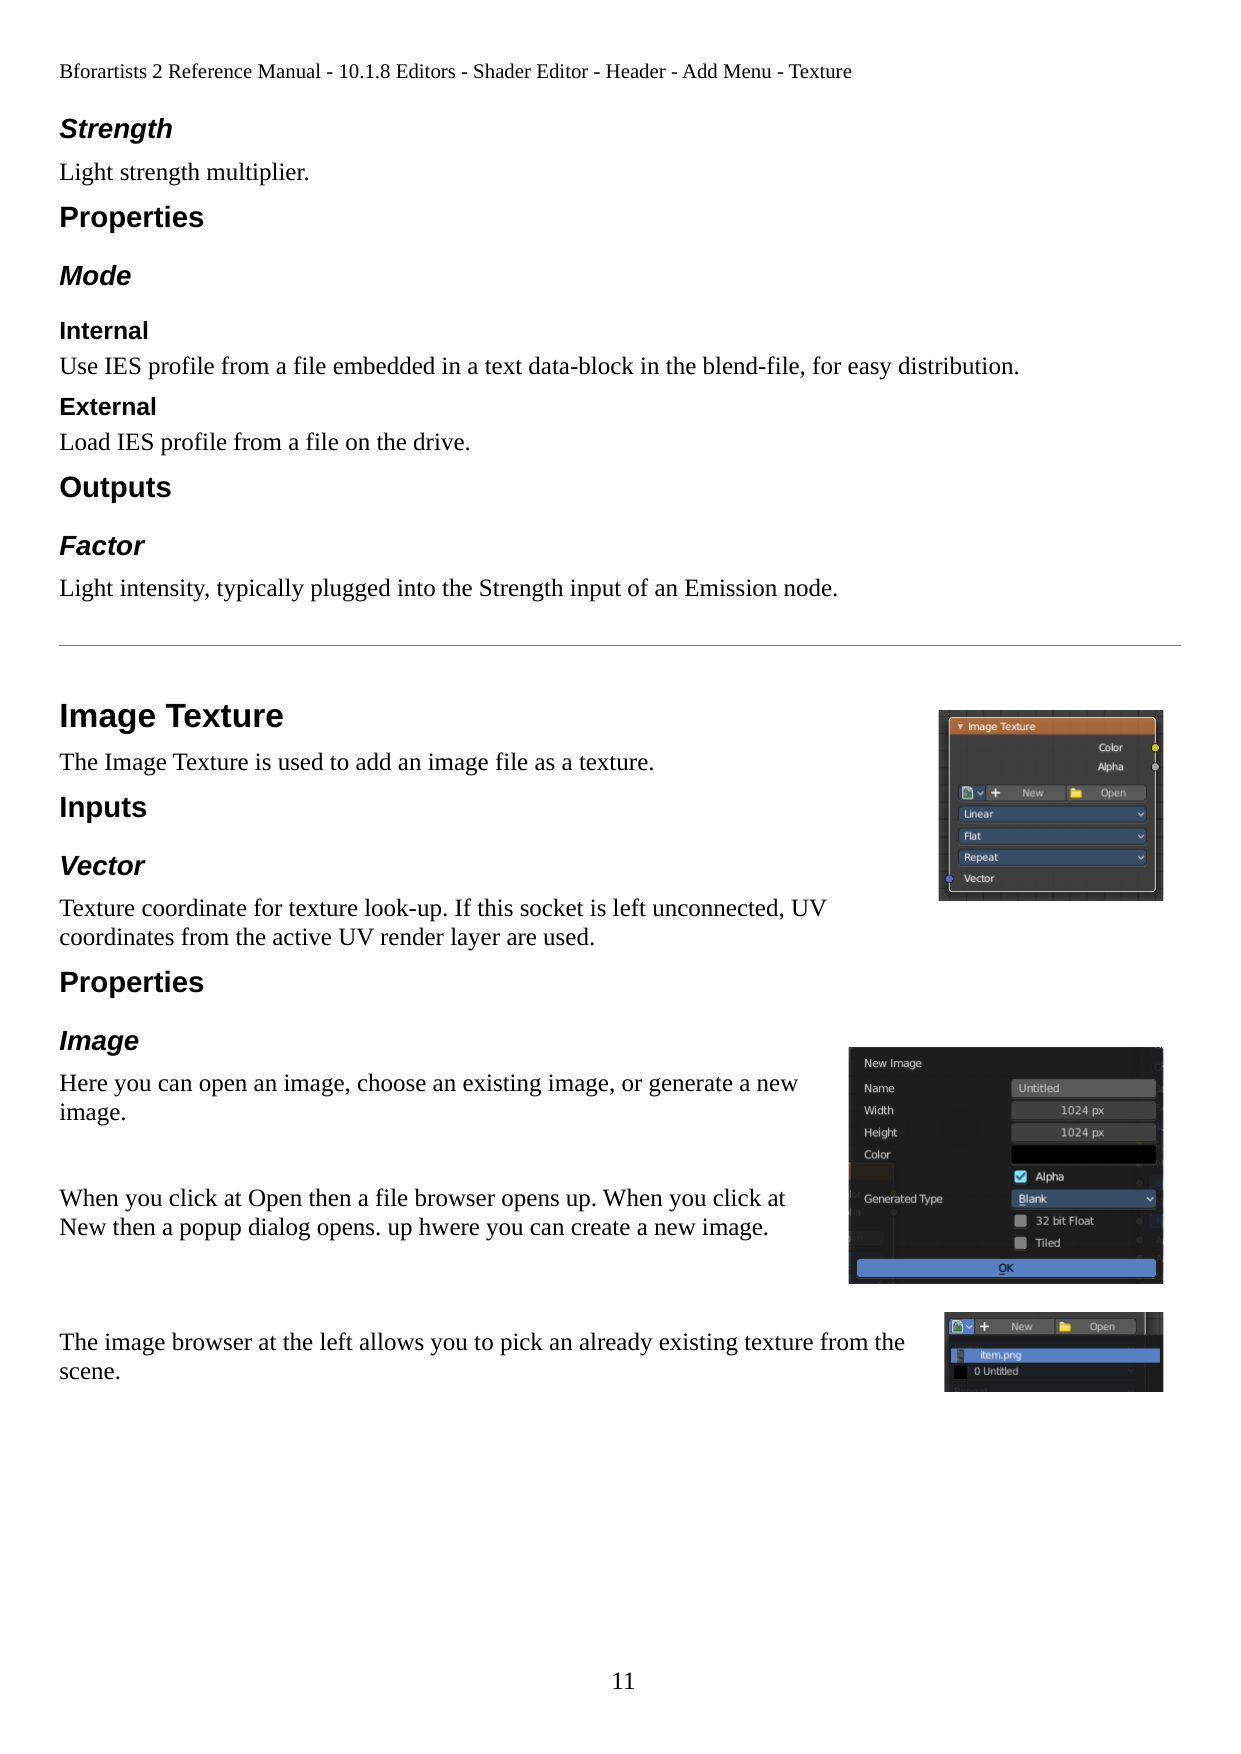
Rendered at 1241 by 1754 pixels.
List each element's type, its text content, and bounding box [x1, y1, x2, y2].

picture [848, 1047, 1164, 1284]
text Light strength multiplier. [59, 157, 1181, 186]
picture [944, 1312, 1164, 1392]
subtitle [1164, 849, 1181, 881]
text Load IES profile from a file on the drive. [59, 427, 1181, 456]
picture [938, 710, 1164, 901]
text The Image Texture is used to add an image file as a texture. [59, 747, 938, 776]
text Texture coordinate for texture look-up. If this socket is left unconnected, UV coordinates from the active UV render layer are used. [59, 893, 1181, 951]
subtitle External [59, 392, 1181, 421]
text Here you can open an image, choose an existing image, or generate a new image. [59, 1068, 848, 1126]
text The image browser at the left allows you to pick an already existing texture from the scene. [59, 1327, 944, 1385]
text Use IES profile from a file embedded in a text data-block in the blend-file, for easy distribution. [59, 351, 1181, 379]
subtitle Vector [59, 849, 938, 881]
subtitle Properties [59, 200, 1181, 234]
subtitle Internal [59, 316, 1181, 344]
subtitle Outputs [59, 470, 1181, 504]
subtitle Factor [59, 529, 1181, 561]
subtitle [1164, 790, 1181, 824]
text When you click at Open then a file browser opens up. When you click at New then a popup dialog opens. up hwere you can create a new image. [59, 1183, 848, 1241]
text Light intensity, typically plugged into the Strength input of an Emission node. [59, 573, 1181, 602]
subtitle Mode [59, 259, 1181, 291]
subtitle Image [59, 1024, 1181, 1056]
subtitle Properties [59, 965, 1181, 999]
subtitle Strength [59, 113, 1181, 144]
subtitle Inputs [59, 790, 938, 824]
subtitle Image Texture [59, 696, 1181, 734]
